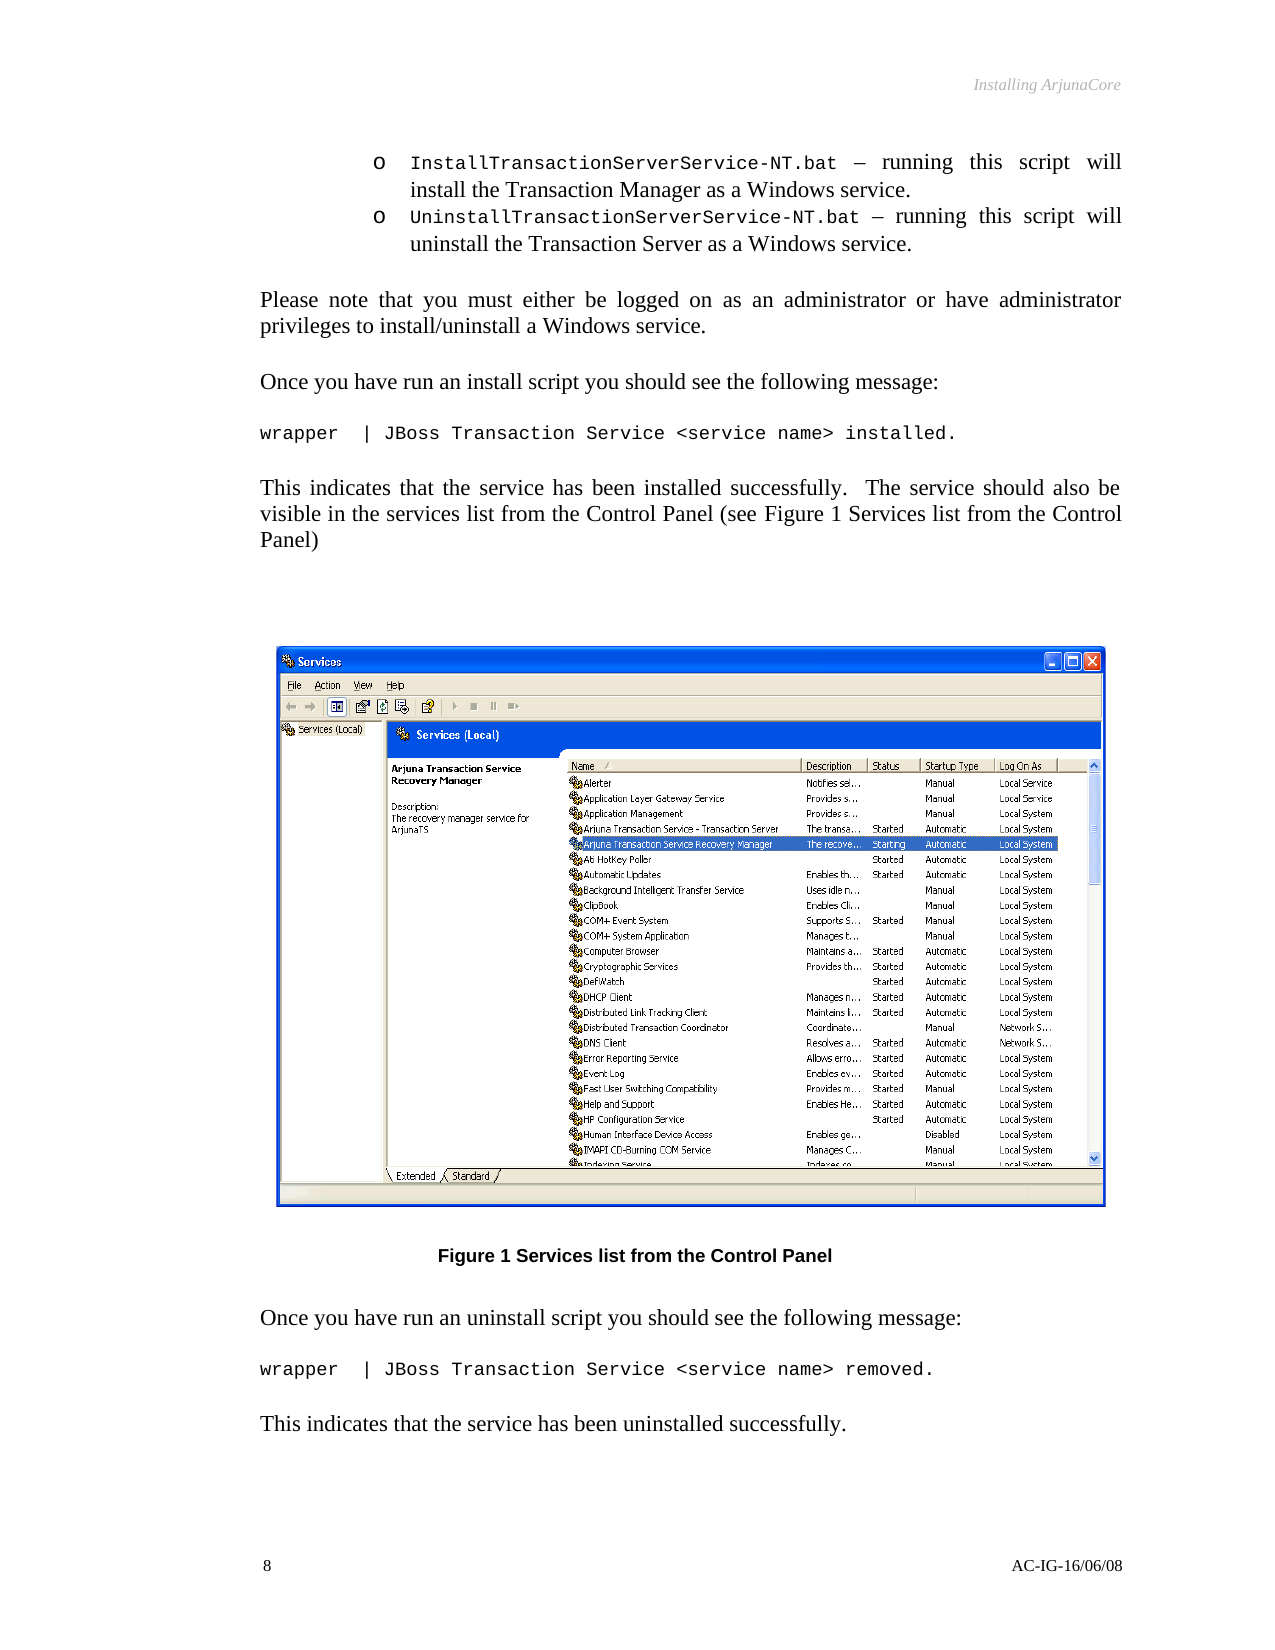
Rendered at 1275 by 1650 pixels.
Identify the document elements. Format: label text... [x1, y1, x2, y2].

list UninstallTransactionServerService-NT.bat – running this script will uninstall the Transaction Server as a Windows service. [372, 202, 1122, 257]
text Once you have run an uninstall script you should see the following message: [260, 1304, 1122, 1330]
list InstallTransactionServerService-NT.bat – running this script will install the Transaction Manager as a Windows service. [372, 148, 1122, 202]
text wrapper | JBoss Transaction Service <service name> removed. [260, 1359, 1122, 1381]
text This indicates that the service has been installed successfully. The service should also be visible in the services list from the Control Panel (see Figure 1 Services list from the Control Panel) [260, 474, 1122, 553]
text Once you have run an install script you should see the following message: [260, 368, 1122, 394]
text Please note that you must either be logged on as an administrator or have administrator privileges to install/uninstall a Windows service. [260, 286, 1122, 339]
text Figure 1 Services list from the Control Panel [148, 1245, 1122, 1266]
text This indicates that the service has been uninstalled successfully. [260, 1410, 1122, 1436]
text wrapper | JBoss Transaction Service <service name> installed. [260, 423, 1122, 445]
